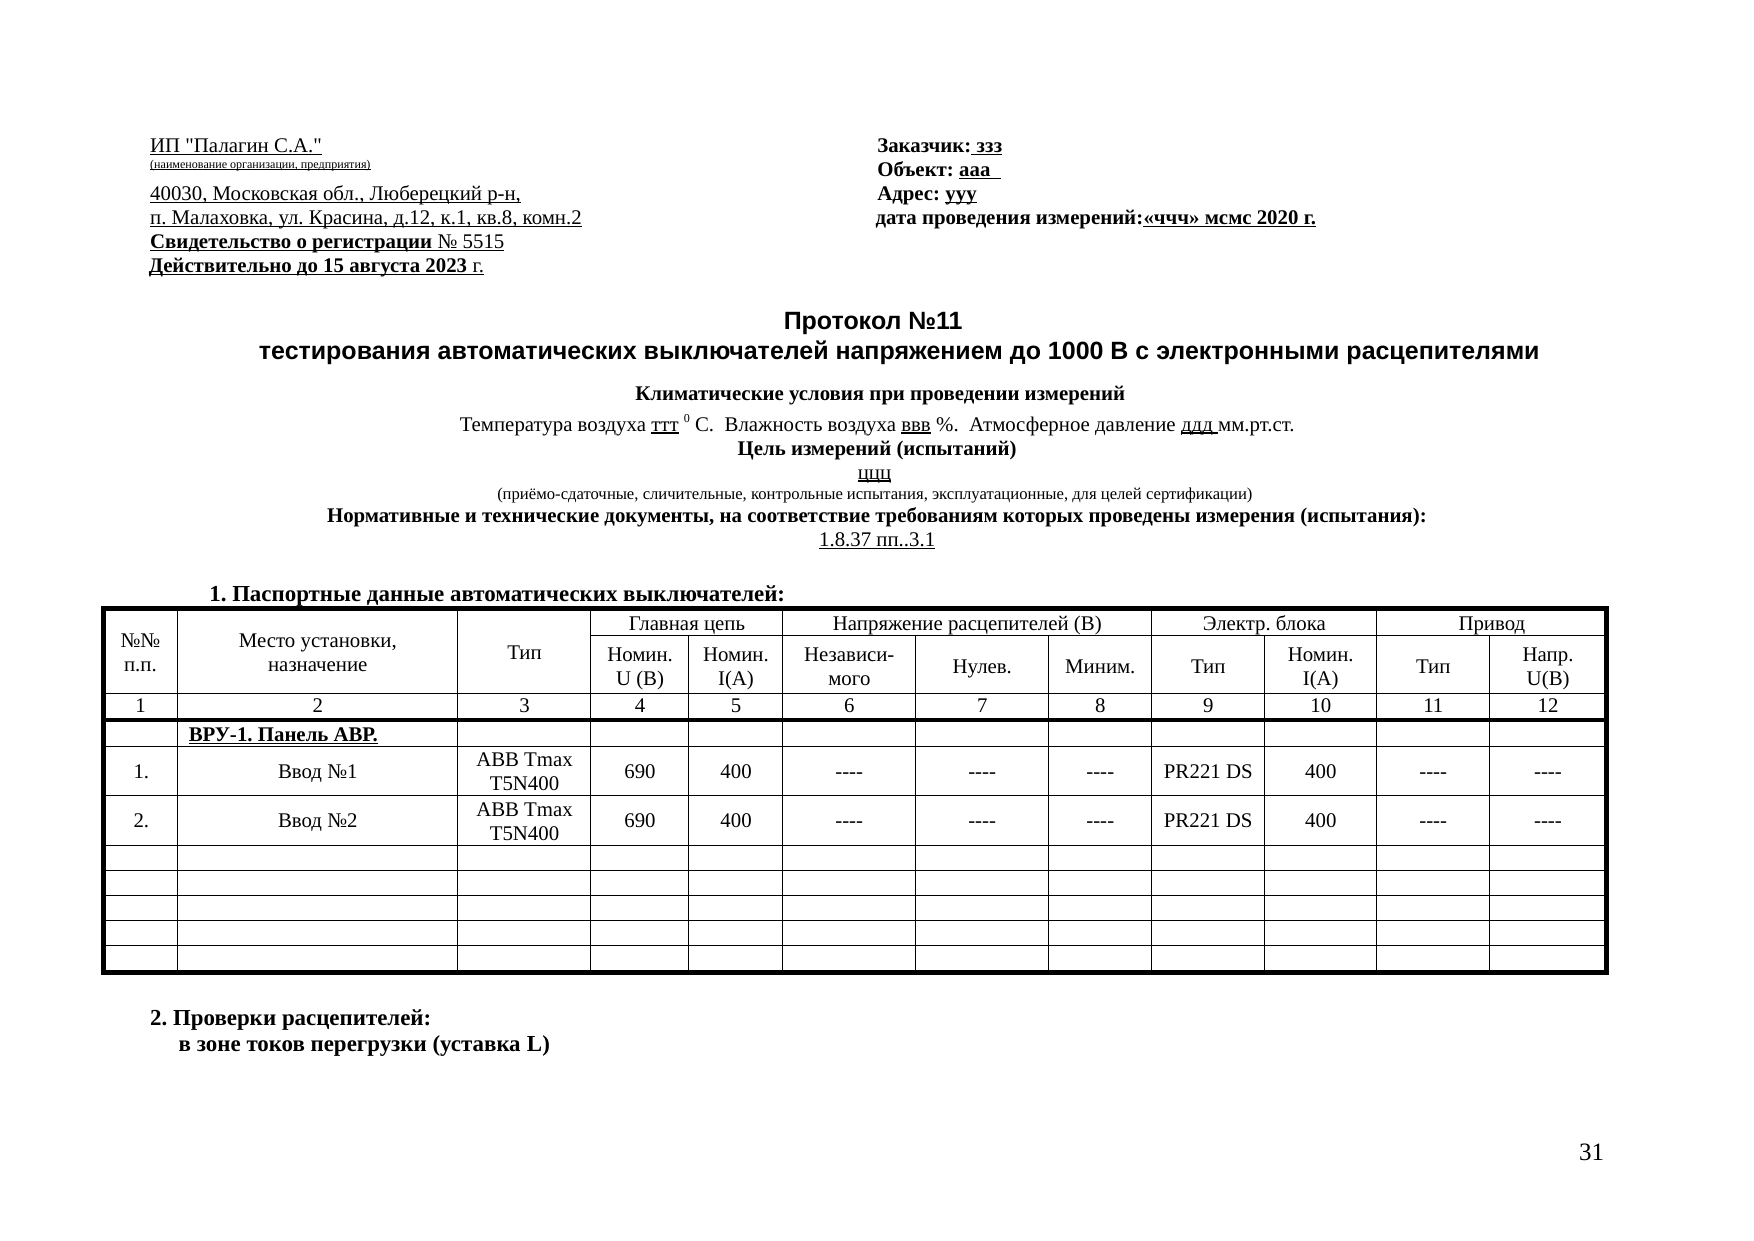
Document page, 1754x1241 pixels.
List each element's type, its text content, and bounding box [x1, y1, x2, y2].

table_header №№ п.п. [106, 611, 177, 692]
table_cell ---- [916, 796, 1048, 844]
table_cell [783, 946, 915, 970]
text 1.8.37 пп..3.1 [150, 527, 1604, 551]
table_cell ---- [1049, 796, 1151, 844]
text Цель измерений (испытаний) [150, 436, 1604, 460]
table_cell [458, 871, 590, 895]
table_cell Тип [1152, 636, 1264, 692]
table_cell [783, 846, 915, 870]
text ццц [150, 460, 1604, 484]
table_cell [106, 846, 177, 870]
table_cell [458, 722, 590, 746]
table_cell [916, 896, 1048, 920]
table_cell Номин. U (В) [591, 636, 688, 692]
table_cell 400 [1265, 747, 1376, 795]
table_cell [106, 871, 177, 895]
table_cell [689, 846, 782, 870]
table_cell 400 [1265, 796, 1376, 844]
table_cell [783, 722, 915, 746]
table_cell 11 [1377, 694, 1489, 717]
table_cell 2 [178, 694, 457, 717]
table_cell Номин. I(А) [689, 636, 782, 692]
table_header Электр. блока [1152, 611, 1376, 635]
table_cell [1377, 871, 1489, 895]
table_header Напряжение расцепителей (В) [783, 611, 1151, 635]
table_cell ВРУ-1. Панель АВР. [178, 722, 457, 746]
table_cell [1490, 896, 1604, 920]
table_cell [458, 946, 590, 970]
table_cell [1377, 846, 1489, 870]
text Объект: ааа [877, 157, 1604, 181]
table_cell [178, 871, 457, 895]
text 2. Проверки расцепителей: [150, 1003, 1604, 1030]
text Климатические условия при проведении измерений [150, 377, 1604, 406]
table_cell ---- [783, 796, 915, 844]
table_cell [783, 871, 915, 895]
table_cell [106, 946, 177, 970]
table_cell [1152, 896, 1264, 920]
table_cell [1152, 722, 1264, 746]
table_header Главная цепь [591, 611, 782, 635]
table_cell ABB Tmax T5N400 [458, 796, 590, 844]
text Температура воздуха ттт 0 С. Влажность воздуха ввв %. Атмосферное давление ддд мм.рт.ст. [150, 412, 1604, 436]
table_cell [178, 921, 457, 945]
table_cell PR221 DS [1152, 747, 1264, 795]
table_cell [1049, 921, 1151, 945]
table_cell [689, 946, 782, 970]
text Действительно до 15 августа 2023 г. [148, 253, 877, 277]
table_cell 400 [689, 747, 782, 795]
table_cell 400 [689, 796, 782, 844]
table_cell Миним. [1049, 636, 1151, 692]
table_cell [1152, 871, 1264, 895]
table_cell [1049, 896, 1151, 920]
table_cell [689, 722, 782, 746]
table_cell [689, 871, 782, 895]
table_cell [106, 896, 177, 920]
table_header Тип [458, 611, 590, 692]
table_cell ---- [1377, 747, 1489, 795]
table_cell 1. [106, 747, 177, 795]
table_cell 2. [106, 796, 177, 844]
table_cell Ввод №1 [178, 747, 457, 795]
table_cell [916, 871, 1048, 895]
table_cell [1490, 871, 1604, 895]
table_cell [1152, 946, 1264, 970]
text Свидетельство о регистрации № 5515 [150, 229, 877, 253]
table_cell ---- [1049, 747, 1151, 795]
table_cell 4 [591, 694, 688, 717]
table_cell 690 [591, 747, 688, 795]
table_cell [916, 722, 1048, 746]
text 40030, Московская обл., Люберецкий р-н, [150, 181, 877, 205]
table_cell 9 [1152, 694, 1264, 717]
table_cell 7 [916, 694, 1048, 717]
table_cell [1490, 722, 1604, 746]
table_cell [1152, 846, 1264, 870]
table_cell [1377, 722, 1489, 746]
table_cell [1049, 871, 1151, 895]
table_cell [689, 921, 782, 945]
table_header Привод [1377, 611, 1604, 635]
table_cell [1377, 946, 1489, 970]
table_cell [178, 946, 457, 970]
table_cell Номин. I(А) [1265, 636, 1376, 692]
table_cell 690 [591, 796, 688, 844]
table_cell [591, 921, 688, 945]
table_cell Напр. U(В) [1490, 636, 1604, 692]
table_cell 12 [1490, 694, 1604, 717]
text дата проведения измерений:«ччч» мсмс 2020 г. [877, 205, 1604, 229]
table_cell 6 [783, 694, 915, 717]
table_cell ---- [1490, 747, 1604, 795]
table_cell [1377, 921, 1489, 945]
table_cell ---- [1377, 796, 1489, 844]
table_cell Нулев. [916, 636, 1048, 692]
list 1. Паспортные данные автоматических выключателей: [179, 580, 1604, 606]
table_cell [1490, 846, 1604, 870]
table_cell Независи-мого [783, 636, 915, 692]
table_cell [689, 896, 782, 920]
table_cell [106, 921, 177, 945]
text Заказчик: ззз [877, 133, 1604, 157]
text (приёмо-сдаточные, сличительные, контрольные испытания, эксплуатационные, для целей сертификации) [150, 484, 1604, 503]
table_cell 10 [1265, 694, 1376, 717]
table_cell PR221 DS [1152, 796, 1264, 844]
table_cell [1490, 946, 1604, 970]
table_cell [1049, 722, 1151, 746]
text Адрес: ууу [877, 181, 1604, 205]
table_cell 8 [1049, 694, 1151, 717]
text в зоне токов перегрузки (уставка L) [150, 1030, 1604, 1056]
table_cell ---- [1490, 796, 1604, 844]
table_cell ---- [783, 747, 915, 795]
table_cell ---- [916, 747, 1048, 795]
table_cell [1152, 921, 1264, 945]
table_cell [591, 946, 688, 970]
table_cell [783, 896, 915, 920]
table_cell [591, 896, 688, 920]
text (наименование организации, предприятия) [150, 157, 877, 181]
table_cell [1265, 946, 1376, 970]
table_cell [1265, 846, 1376, 870]
subtitle тестирования автоматических выключателей напряжением до 1000 В с электронными расцепителями [150, 302, 1604, 364]
table_cell Ввод №2 [178, 796, 457, 844]
table_cell [591, 722, 688, 746]
table_cell [1265, 921, 1376, 945]
table_cell [1049, 946, 1151, 970]
table_cell [458, 846, 590, 870]
table_cell [591, 871, 688, 895]
table_cell [591, 846, 688, 870]
table_header Место установки, назначение [178, 611, 457, 692]
table_cell [1049, 846, 1151, 870]
table_cell [1265, 896, 1376, 920]
table_cell [916, 846, 1048, 870]
text п. Малаховка, ул. Красина, д.12, к.1, кв.8, комн.2 [150, 205, 877, 229]
table_cell [458, 896, 590, 920]
table_cell [916, 921, 1048, 945]
table_cell [783, 921, 915, 945]
table_cell [1265, 722, 1376, 746]
text ИП "Палагин С.А." [150, 133, 877, 157]
table_cell [106, 722, 177, 746]
table_cell [1377, 896, 1489, 920]
table_cell [178, 846, 457, 870]
table_cell 1 [106, 694, 177, 717]
table_cell [916, 946, 1048, 970]
table_cell [1265, 871, 1376, 895]
text Нормативные и технические документы, на соответствие требованиям которых проведены измерения (испытания): [150, 503, 1604, 527]
table_cell [1490, 921, 1604, 945]
table_cell [178, 896, 457, 920]
table_cell Тип [1377, 636, 1489, 692]
table_cell [458, 921, 590, 945]
table_cell 5 [689, 694, 782, 717]
table_cell 3 [458, 694, 590, 717]
table_cell ABB Tmax T5N400 [458, 747, 590, 795]
